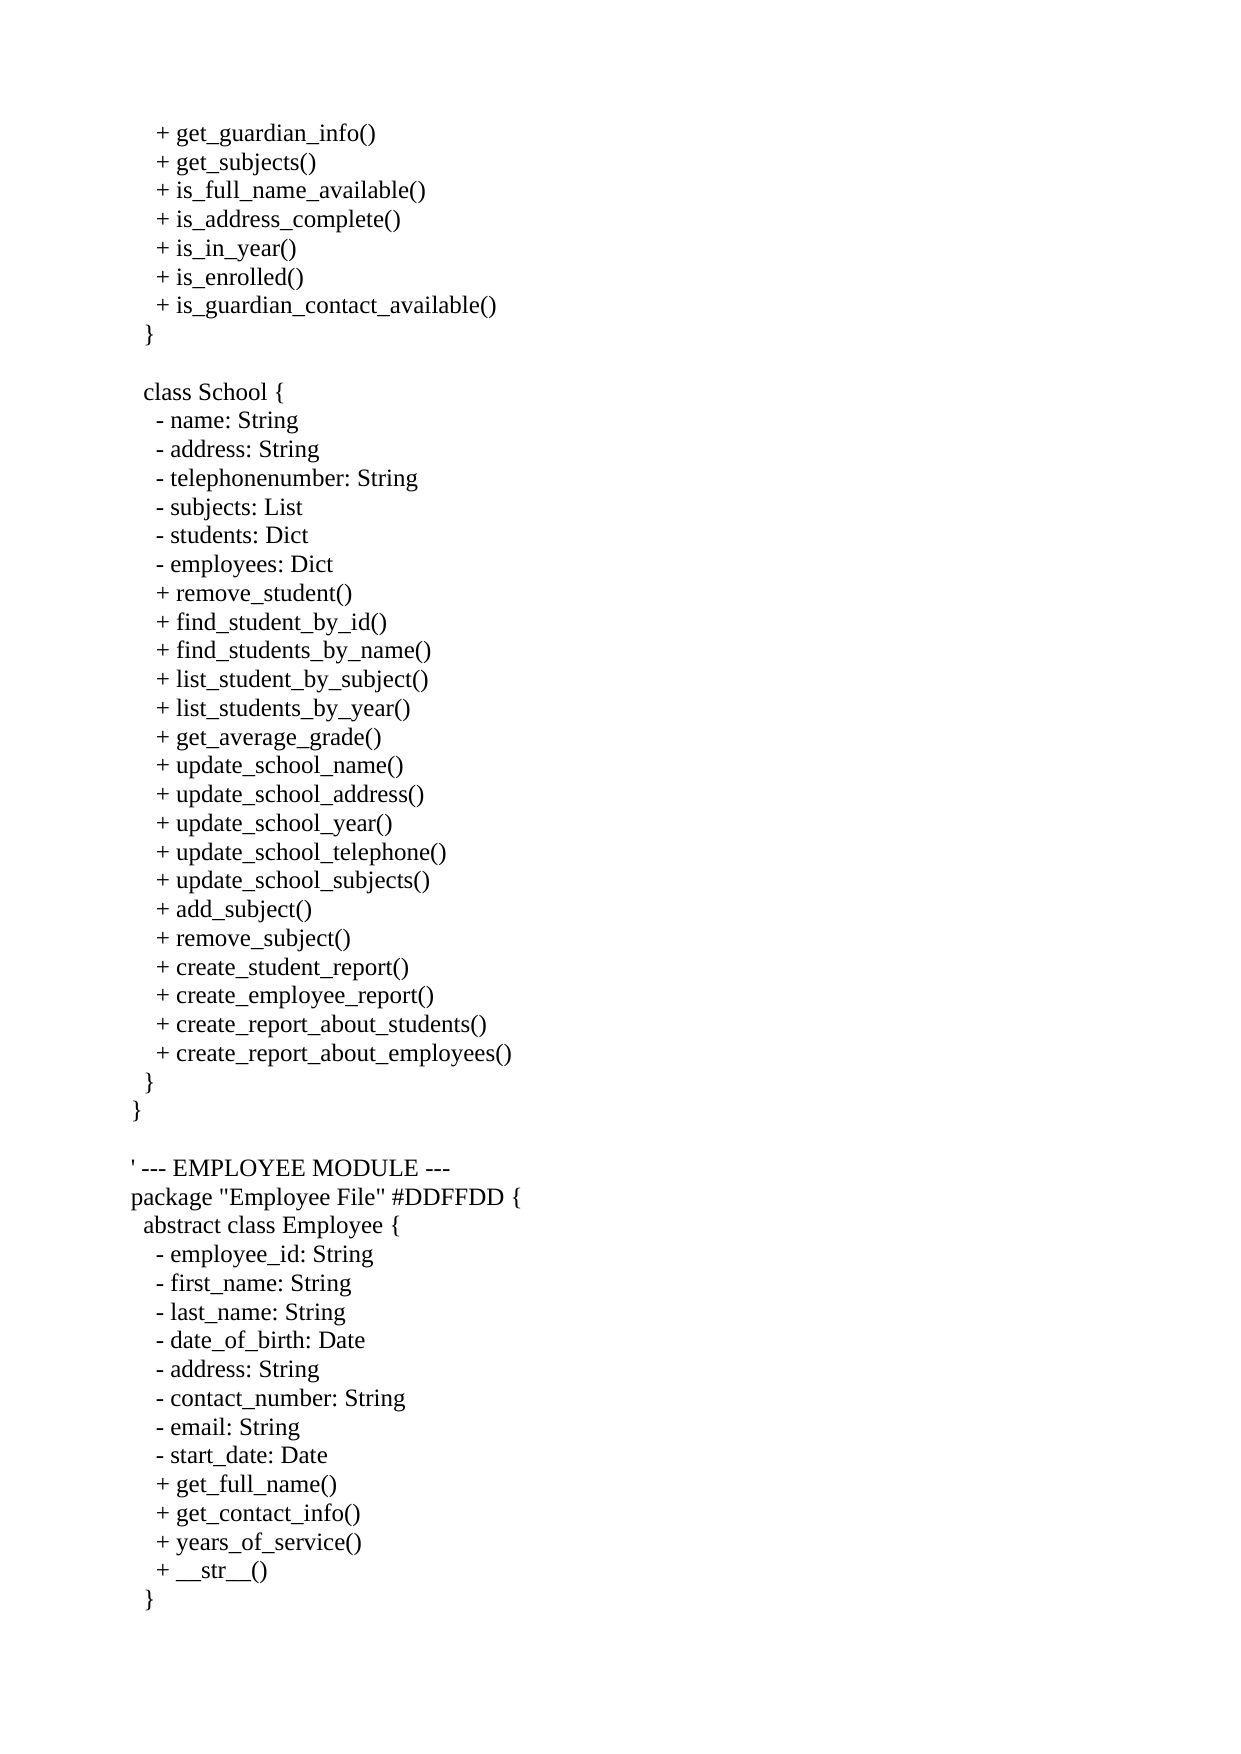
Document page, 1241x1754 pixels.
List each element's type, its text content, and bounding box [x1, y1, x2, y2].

text + create_employee_report() [118, 981, 1122, 1009]
text - address: String [118, 1354, 1122, 1383]
text + create_report_about_students() [118, 1009, 1122, 1038]
text + list_students_by_year() [118, 693, 1122, 722]
text + is_in_year() [118, 233, 1122, 262]
text } [118, 319, 1122, 348]
text - last_name: String [118, 1297, 1122, 1326]
text - telephonenumber: String [118, 463, 1122, 492]
text + create_student_report() [118, 952, 1122, 981]
text + is_address_complete() [118, 204, 1122, 233]
text - date_of_birth: Date [118, 1326, 1122, 1354]
text - contact_number: String [118, 1383, 1122, 1412]
text + find_students_by_name() [118, 636, 1122, 664]
text + update_school_subjects() [118, 866, 1122, 894]
text + remove_subject() [118, 923, 1122, 952]
text class School { [118, 377, 1122, 406]
text - start_date: Date [118, 1441, 1122, 1469]
text + create_report_about_employees() [118, 1038, 1122, 1067]
text - students: Dict [118, 521, 1122, 549]
text + add_subject() [118, 894, 1122, 923]
text + update_school_year() [118, 808, 1122, 837]
text - first_name: String [118, 1268, 1122, 1297]
text + get_guardian_info() [118, 118, 1122, 147]
text - email: String [118, 1412, 1122, 1441]
text - subjects: List [118, 492, 1122, 521]
text abstract class Employee { [118, 1211, 1122, 1239]
text } [118, 1067, 1122, 1096]
text - employees: Dict [118, 549, 1122, 578]
text - employee_id: String [118, 1239, 1122, 1268]
text + get_subjects() [118, 147, 1122, 176]
text + is_full_name_available() [118, 176, 1122, 204]
text } [118, 1584, 1122, 1613]
text + update_school_name() [118, 751, 1122, 779]
text + update_school_telephone() [118, 837, 1122, 866]
text + __str__() [118, 1556, 1122, 1584]
text } [118, 1096, 1122, 1124]
text + is_guardian_contact_available() [118, 291, 1122, 319]
text + update_school_address() [118, 779, 1122, 808]
text + get_full_name() [118, 1469, 1122, 1498]
text + years_of_service() [118, 1527, 1122, 1556]
text + find_student_by_id() [118, 607, 1122, 636]
text + remove_student() [118, 578, 1122, 607]
text - address: String [118, 434, 1122, 463]
text + is_enrolled() [118, 262, 1122, 291]
text + get_contact_info() [118, 1498, 1122, 1527]
text + get_average_grade() [118, 722, 1122, 751]
text ' --- EMPLOYEE MODULE --- [118, 1153, 1122, 1182]
text - name: String [118, 406, 1122, 434]
text package "Employee File" #DDFFDD { [118, 1182, 1122, 1211]
text + list_student_by_subject() [118, 664, 1122, 693]
